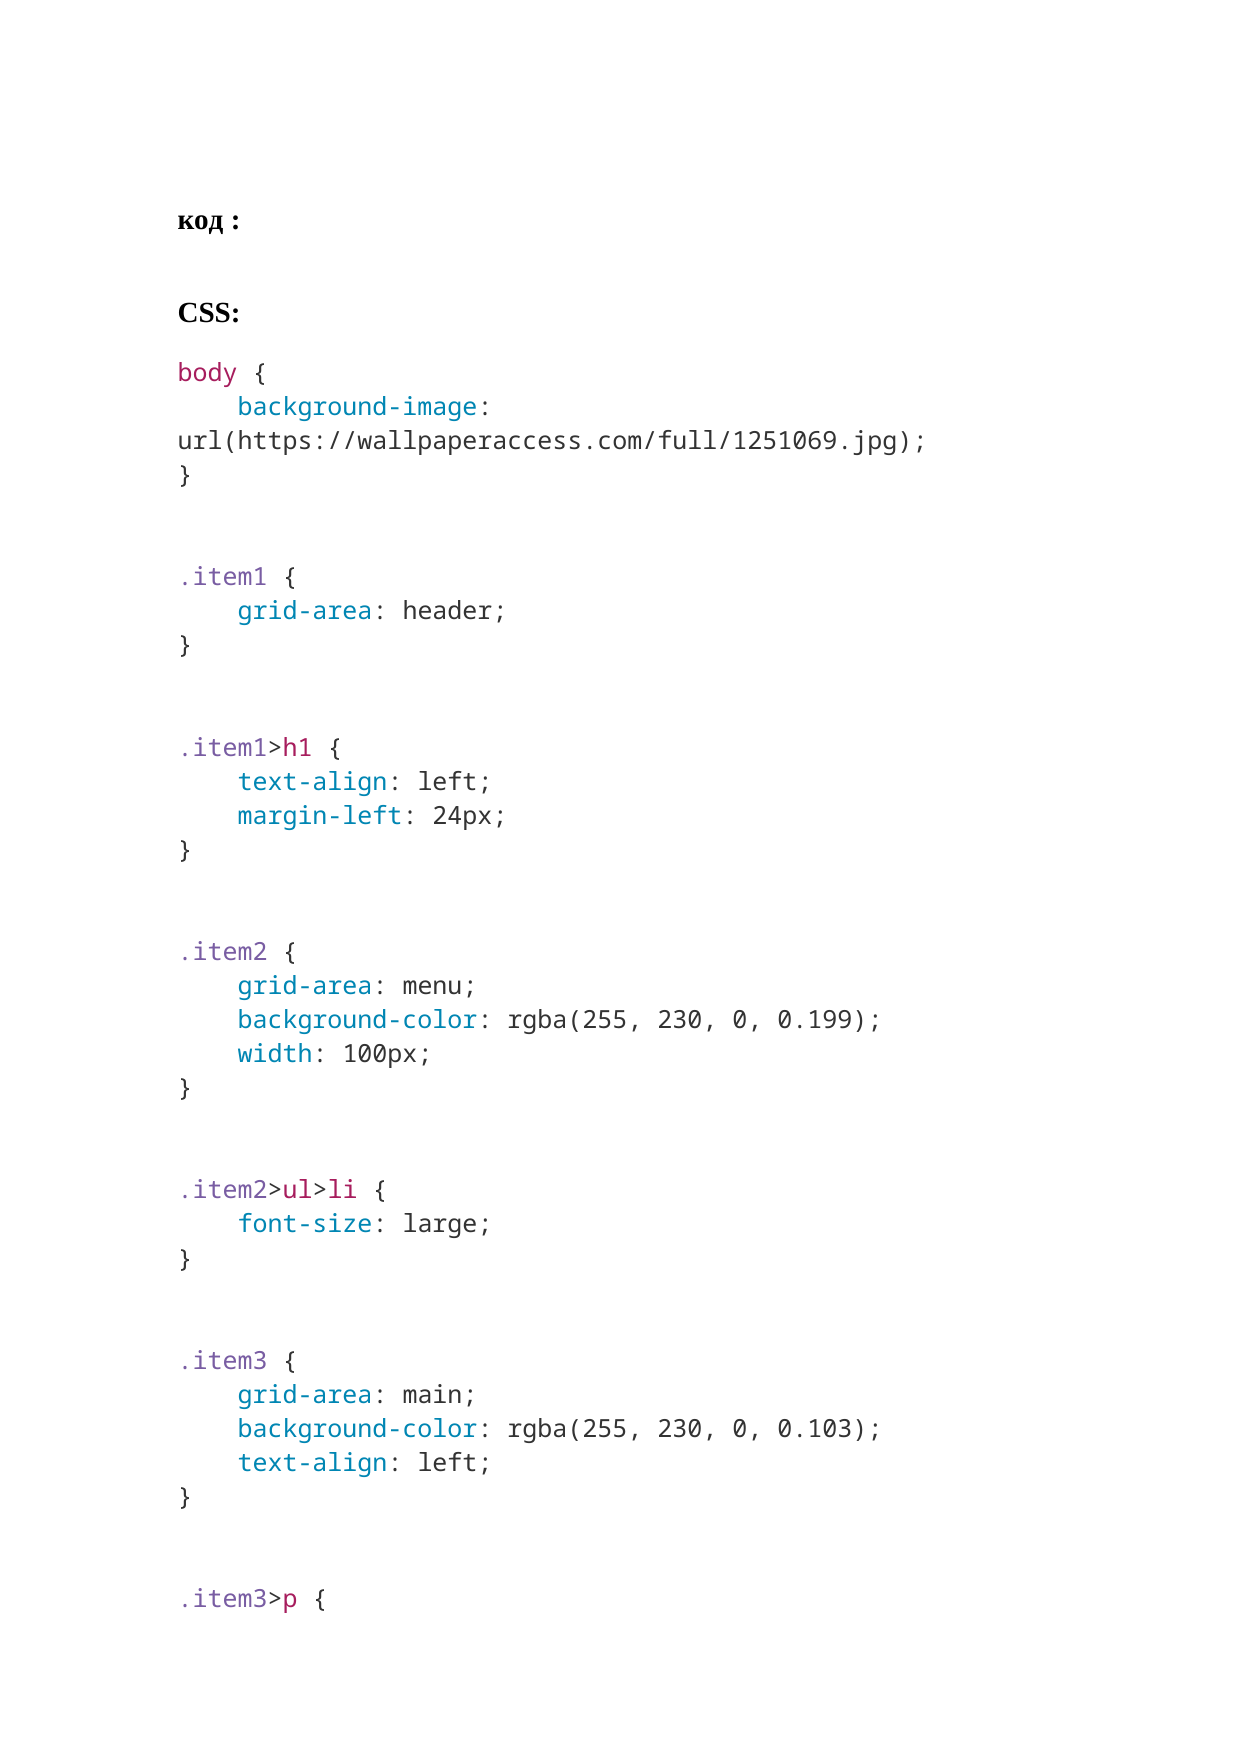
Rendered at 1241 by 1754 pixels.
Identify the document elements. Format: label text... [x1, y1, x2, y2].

text } [177, 627, 1152, 661]
text grid-area: header; [177, 593, 1152, 627]
text } [177, 1240, 1152, 1274]
text text-align: left; [177, 1444, 1152, 1479]
text margin-left: 24px; [177, 797, 1152, 831]
text } [177, 1070, 1152, 1104]
text } [177, 1479, 1152, 1513]
text background-color: rgba(255, 230, 0, 0.199); [177, 1002, 1152, 1036]
text .item3 { [177, 1342, 1152, 1376]
text .item1 { [177, 559, 1152, 593]
text } [177, 457, 1152, 491]
text width: 100px; [177, 1036, 1152, 1070]
text CSS: [177, 295, 1152, 329]
text grid-area: menu; [177, 968, 1152, 1002]
text background-color: rgba(255, 230, 0, 0.103); [177, 1411, 1152, 1444]
text } [177, 831, 1152, 866]
text .item2>ul>li { [177, 1172, 1152, 1206]
text font-size: large; [177, 1206, 1152, 1240]
text body { [177, 354, 1152, 389]
text .item3>p { [177, 1581, 1152, 1615]
text код : [177, 202, 1152, 236]
text text-align: left; [177, 763, 1152, 797]
text grid-area: main; [177, 1376, 1152, 1411]
text .item2 { [177, 934, 1152, 968]
text background-image: url(https://wallpaperaccess.com/full/1251069.jpg); [177, 389, 1152, 457]
text .item1>h1 { [177, 729, 1152, 763]
